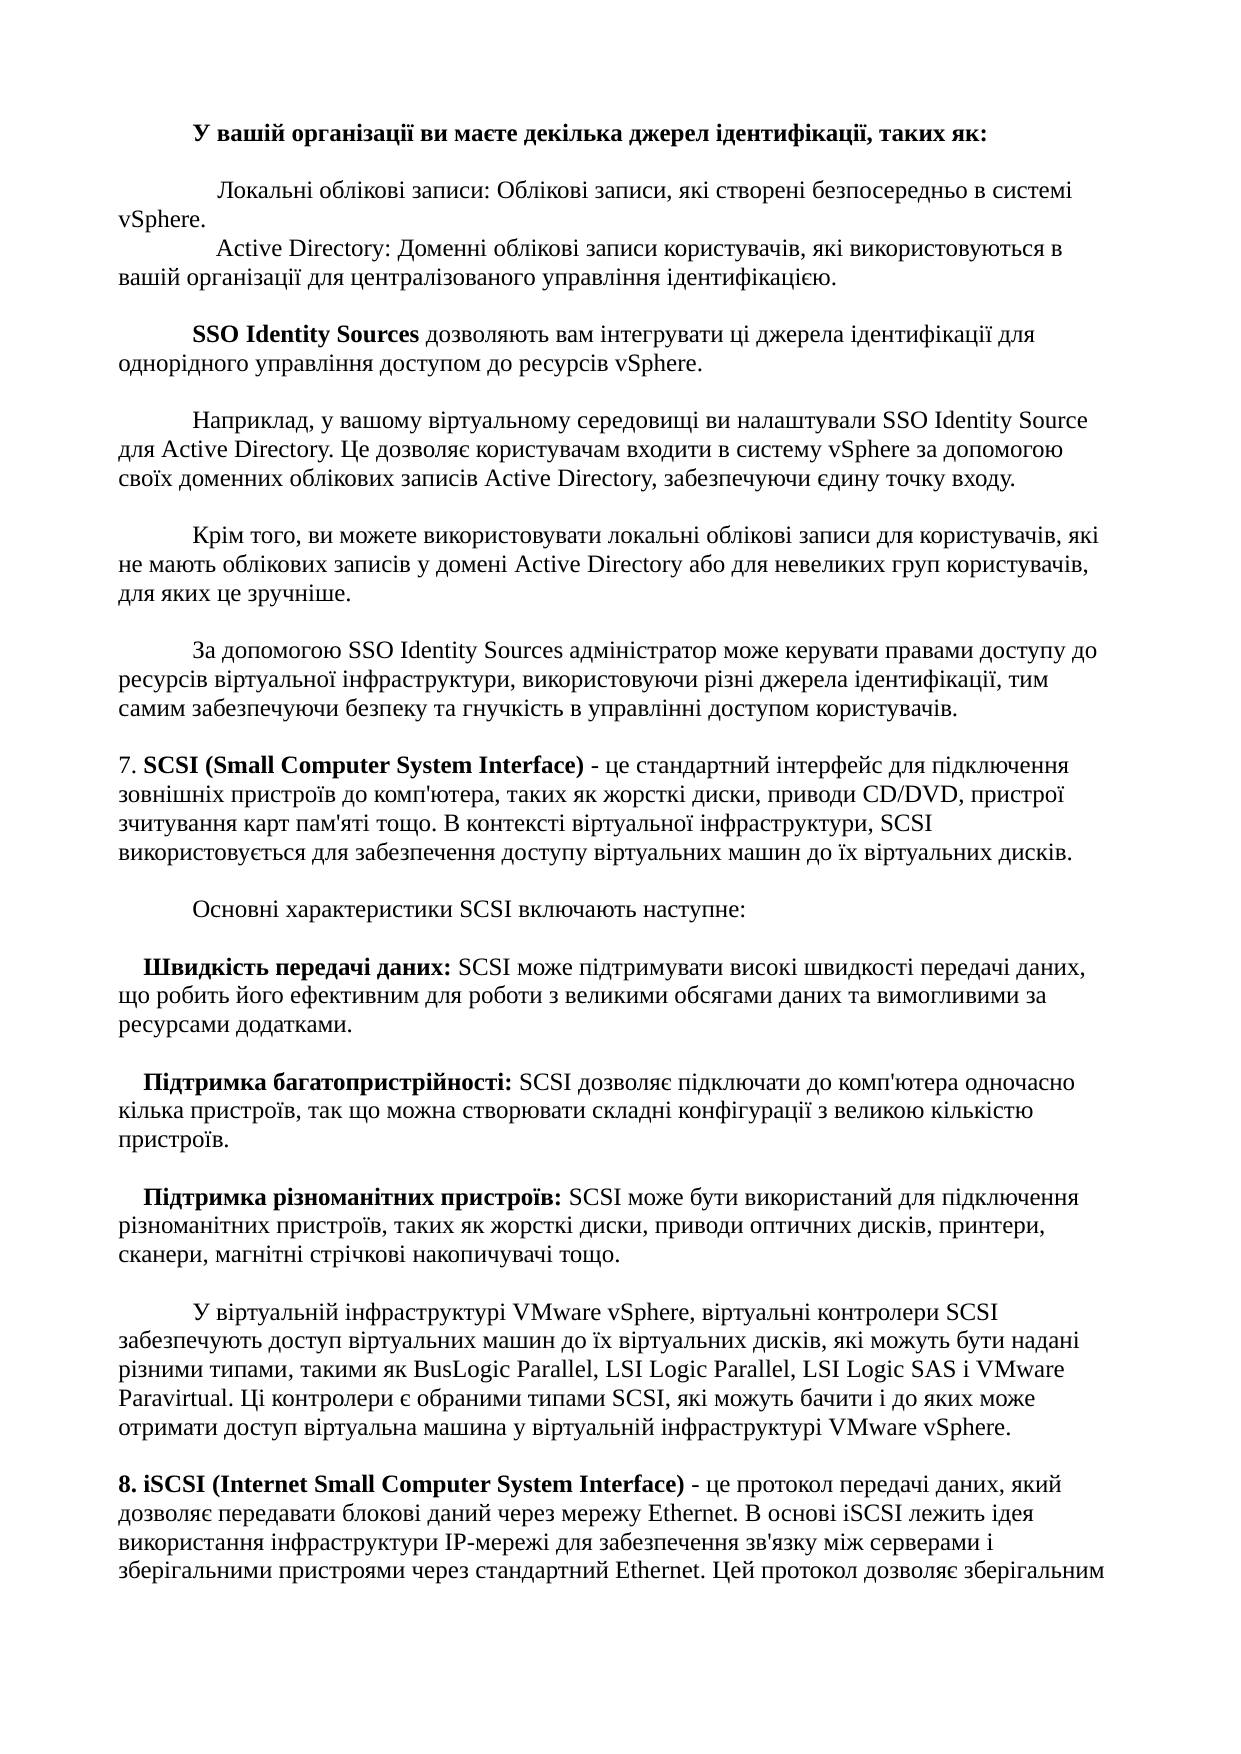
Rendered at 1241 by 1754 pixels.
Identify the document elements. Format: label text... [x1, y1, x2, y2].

text Локальні облікові записи: Облікові записи, які створені безпосередньо в системі vSphere. [118, 176, 1122, 233]
text 8. iSCSI (Internet Small Computer System Interface) - це протокол передачі даних, який дозволяє передавати блокові даний через мережу Ethernet. В основі iSCSI лежить ідея використання інфраструктури IP-мережі для забезпечення зв'язку між серверами і зберігальними пристроями через стандартний Ethernet. Цей протокол дозволяє зберігальним [118, 1469, 1122, 1584]
text Швидкість передачі даних: SCSI може підтримувати високі швидкості передачі даних, що робить його ефективним для роботи з великими обсягами даних та вимогливими за ресурсами додатками. [118, 952, 1122, 1038]
text Підтримка різноманітних пристроїв: SCSI може бути використаний для підключення різноманітних пристроїв, таких як жорсткі диски, приводи оптичних дисків, принтери, сканери, магнітні стрічкові накопичувачі тощо. [118, 1182, 1122, 1268]
text Підтримка багатопристрійності: SCSI дозволяє підключати до комп'ютера одночасно кілька пристроїв, так що можна створювати складні конфігурації з великою кількістю пристроїв. [118, 1067, 1122, 1153]
text У віртуальній інфраструктурі VMware vSphere, віртуальні контролери SCSI забезпечують доступ віртуальних машин до їх віртуальних дисків, які можуть бути надані різними типами, такими як BusLogic Parallel, LSI Logic Parallel, LSI Logic SAS і VMware Paravirtual. Ці контролери є обраними типами SCSI, які можуть бачити і до яких може отримати доступ віртуальна машина у віртуальній інфраструктурі VMware vSphere. [118, 1297, 1122, 1441]
text Основні характеристики SCSI включають наступне: [118, 894, 1122, 923]
text За допомогою SSO Identity Sources адміністратор може керувати правами доступу до ресурсів віртуальної інфраструктури, використовуючи різні джерела ідентифікації, тим самим забезпечуючи безпеку та гнучкість в управлінні доступом користувачів. [118, 636, 1122, 722]
text Наприклад, у вашому віртуальному середовищі ви налаштували SSO Identity Source для Active Directory. Це дозволяє користувачам входити в систему vSphere за допомогою своїх доменних облікових записів Active Directory, забезпечуючи єдину точку входу. [118, 406, 1122, 492]
text Крім того, ви можете використовувати локальні облікові записи для користувачів, які не мають облікових записів у домені Active Directory або для невеликих груп користувачів, для яких це зручніше. [118, 521, 1122, 607]
text Active Directory: Доменні облікові записи користувачів, які використовуються в вашій організації для централізованого управління ідентифікацією. [118, 233, 1122, 291]
text У вашій організації ви маєте декілька джерел ідентифікації, таких як: [118, 118, 1122, 147]
text 7. SCSI (Small Computer System Interface) - це стандартний інтерфейс для підключення зовнішніх пристроїв до комп'ютера, таких як жорсткі диски, приводи CD/DVD, пристрої зчитування карт пам'яті тощо. В контексті віртуальної інфраструктури, SCSI використовується для забезпечення доступу віртуальних машин до їх віртуальних дисків. [118, 751, 1122, 866]
text SSO Identity Sources дозволяють вам інтегрувати ці джерела ідентифікації для однорідного управління доступом до ресурсів vSphere. [118, 319, 1122, 377]
